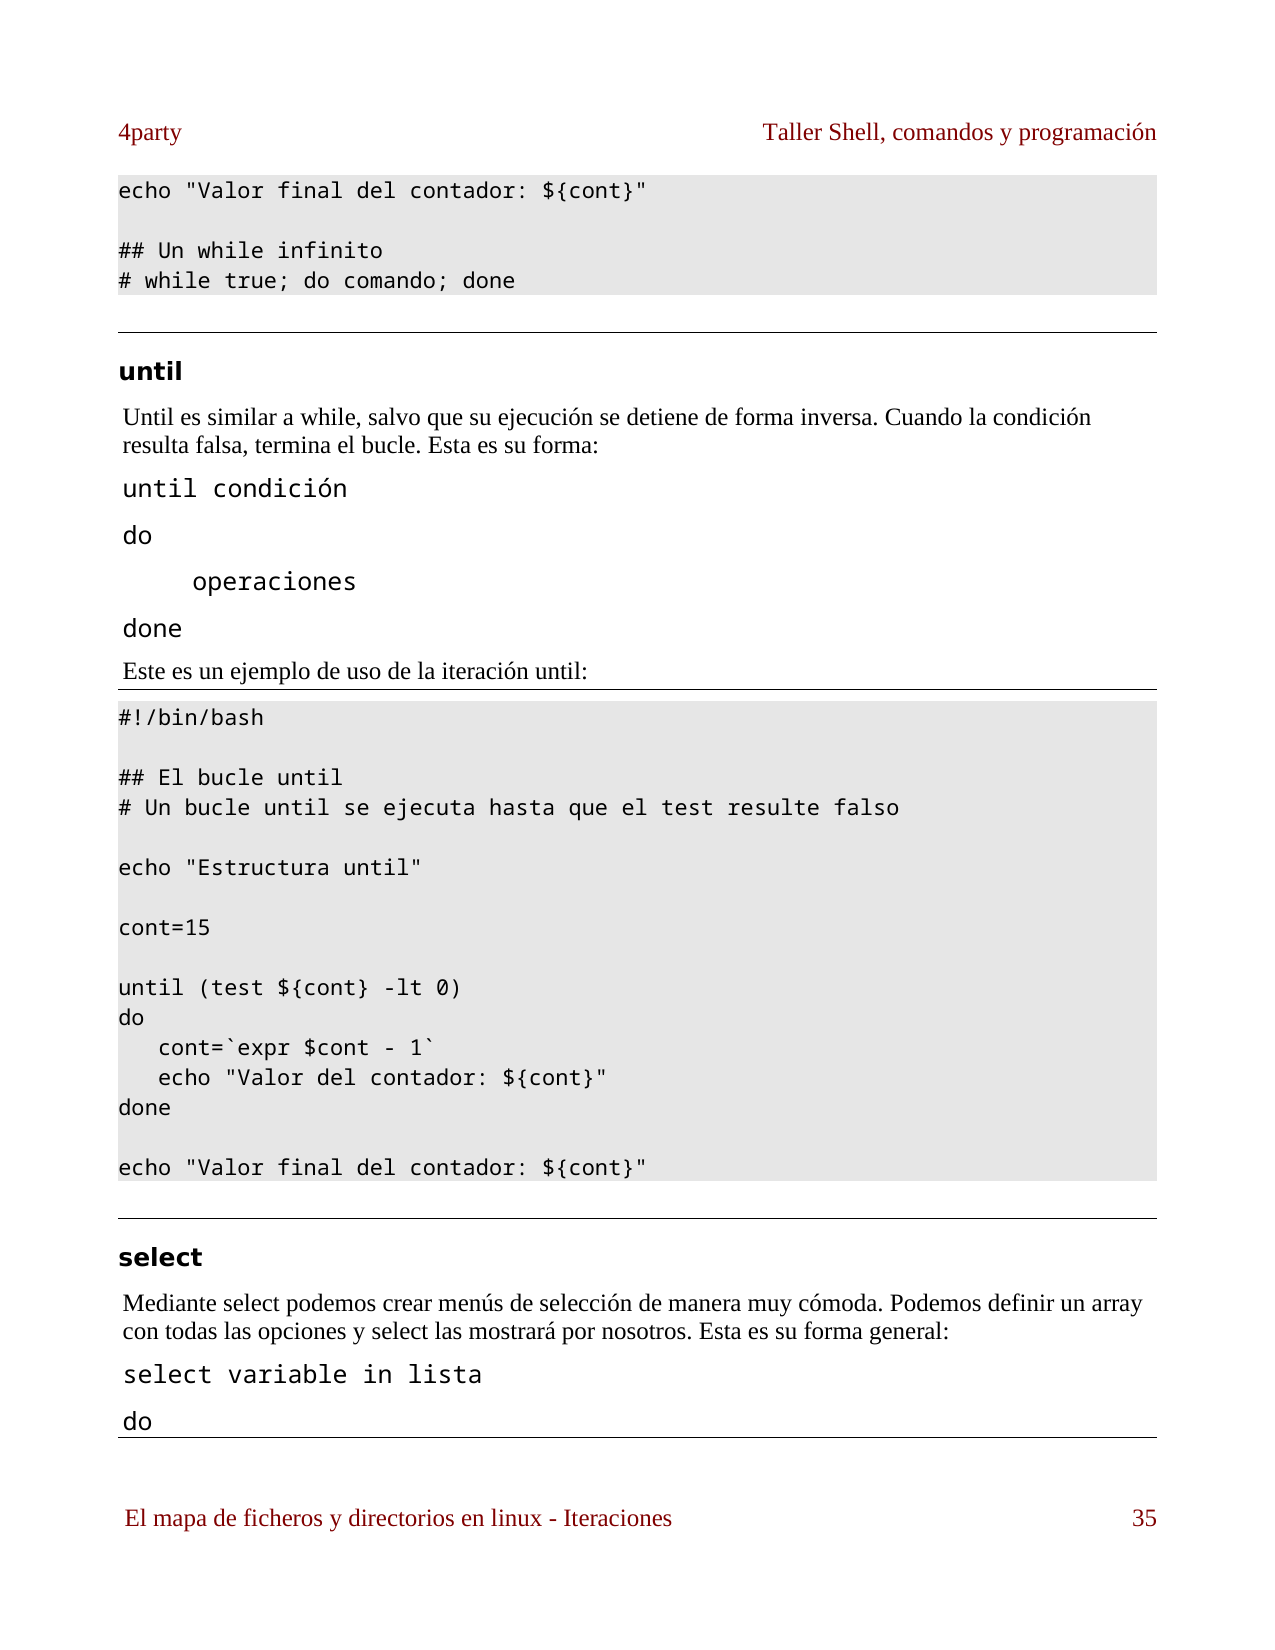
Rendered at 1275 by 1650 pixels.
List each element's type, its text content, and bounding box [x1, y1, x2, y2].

subtitle select [118, 1243, 1157, 1272]
text echo "Estructura until" [118, 851, 1157, 881]
text Este es un ejemplo de uso de la iteración until: [118, 652, 1157, 689]
text done [118, 1091, 1157, 1121]
text ## El bucle until [118, 761, 1157, 791]
text cont=15 [118, 911, 1157, 941]
text cont=`expr $cont - 1` [118, 1031, 1157, 1061]
text # while true; do comando; done [118, 265, 1157, 295]
text until (test ${cont} -lt 0) [118, 971, 1157, 1001]
text done [118, 606, 1157, 644]
text echo "Valor final del contador: ${cont}" [118, 1151, 1157, 1181]
text do [118, 1399, 1157, 1437]
text operaciones [118, 559, 1157, 598]
text #!/bin/bash [118, 701, 1157, 731]
text Mediante select podemos crear menús de selección de manera muy cómoda. Podemos definir un array con todas las opciones y select las mostrará por nosotros. Esta es su forma general: [118, 1285, 1157, 1344]
text Until es similar a while, salvo que su ejecución se detiene de forma inversa. Cuando la condición resulta falsa, termina el bucle. Esta es su forma: [118, 399, 1157, 458]
text do [118, 513, 1157, 551]
text echo "Valor del contador: ${cont}" [118, 1061, 1157, 1091]
text echo "Valor final del contador: ${cont}" [118, 175, 1157, 205]
text until condición [118, 467, 1157, 505]
text # Un bucle until se ejecuta hasta que el test resulte falso [118, 791, 1157, 821]
text do [118, 1001, 1157, 1031]
subtitle until [118, 357, 1157, 386]
text ## Un while infinito [118, 235, 1157, 265]
text select variable in lista [118, 1353, 1157, 1391]
